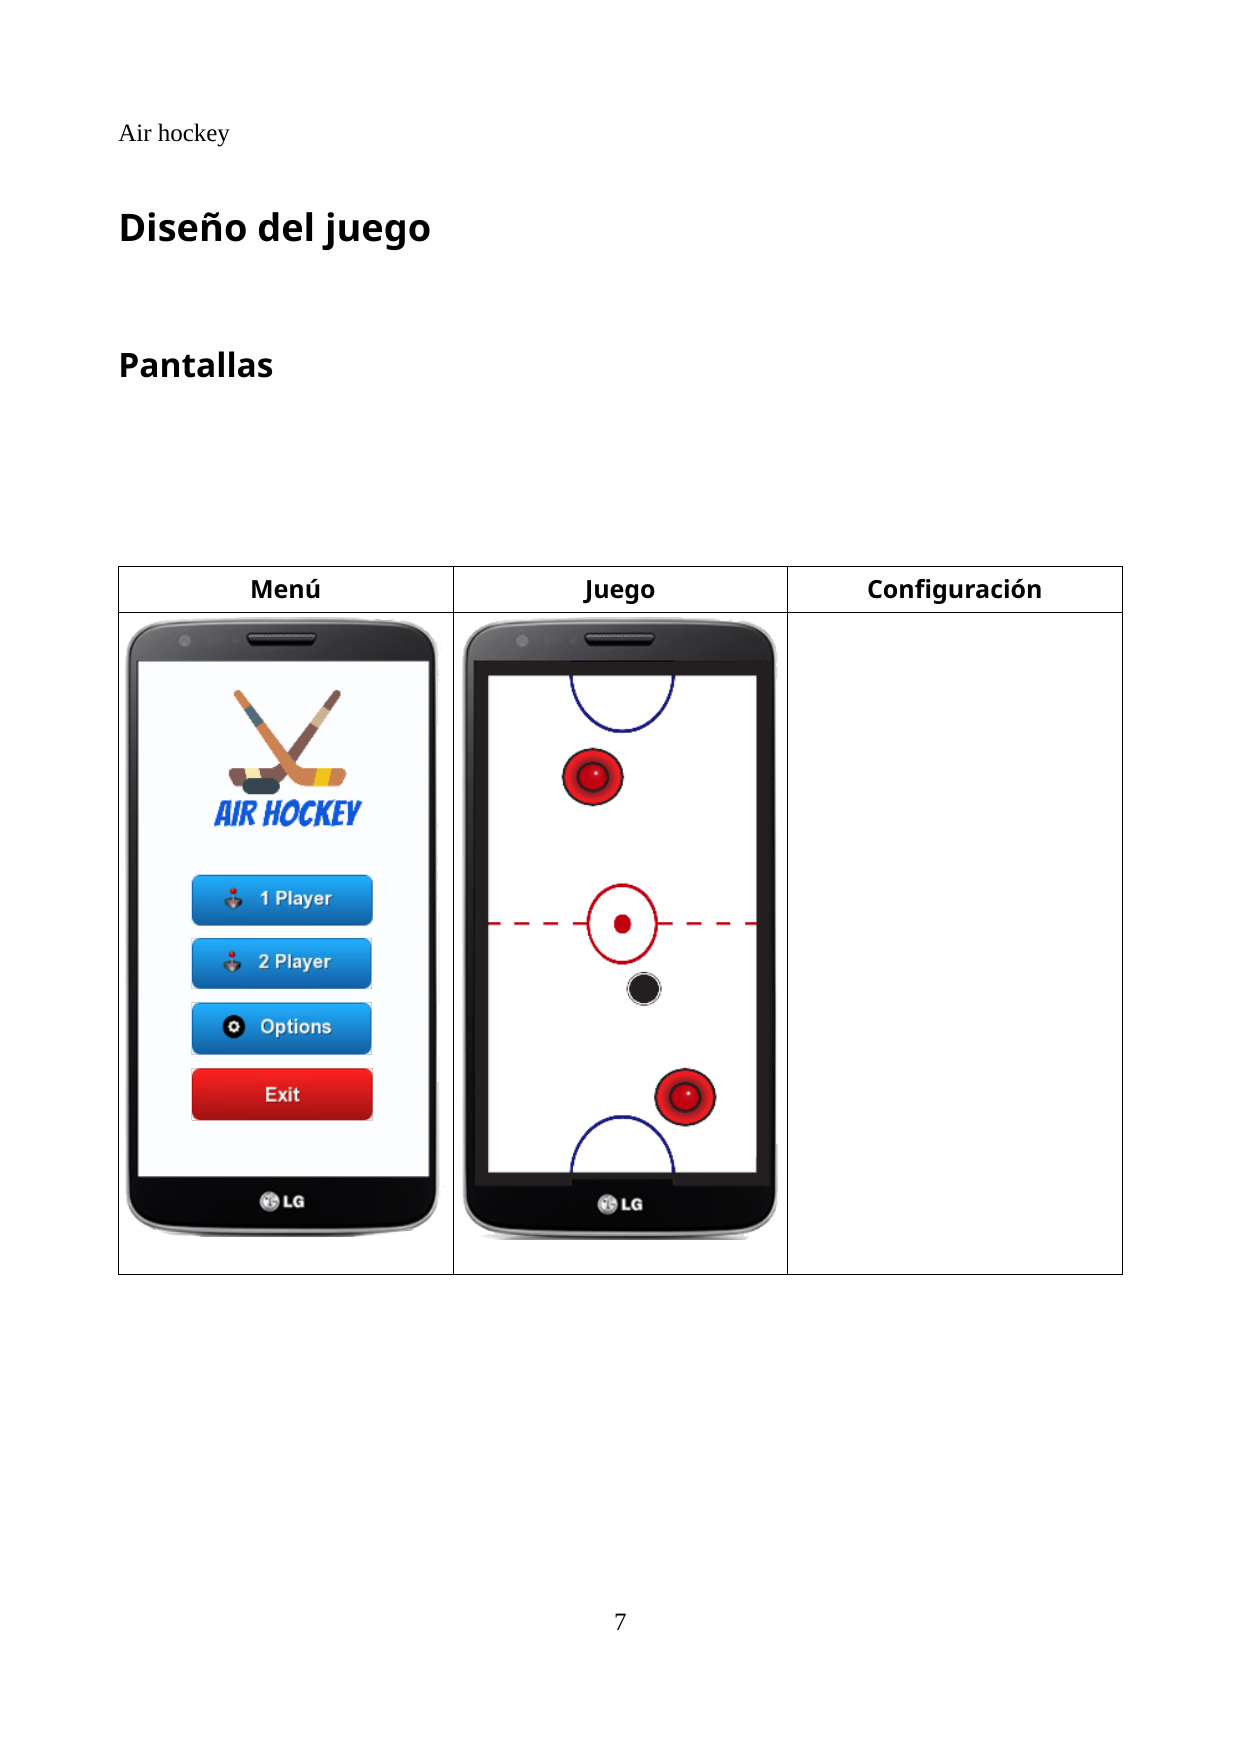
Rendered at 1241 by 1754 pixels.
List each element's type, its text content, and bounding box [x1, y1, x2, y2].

table_cell [119, 613, 453, 617]
table_cell [788, 613, 1122, 1274]
table_cell [119, 1237, 453, 1274]
table_header Menú [119, 567, 453, 612]
table_header Configuración [788, 567, 1122, 612]
picture [104, 617, 778, 1240]
subtitle Diseño del juego [118, 201, 1122, 253]
table_header Juego [454, 567, 787, 612]
table_cell [454, 613, 787, 1274]
subtitle Pantallas [118, 342, 1122, 387]
